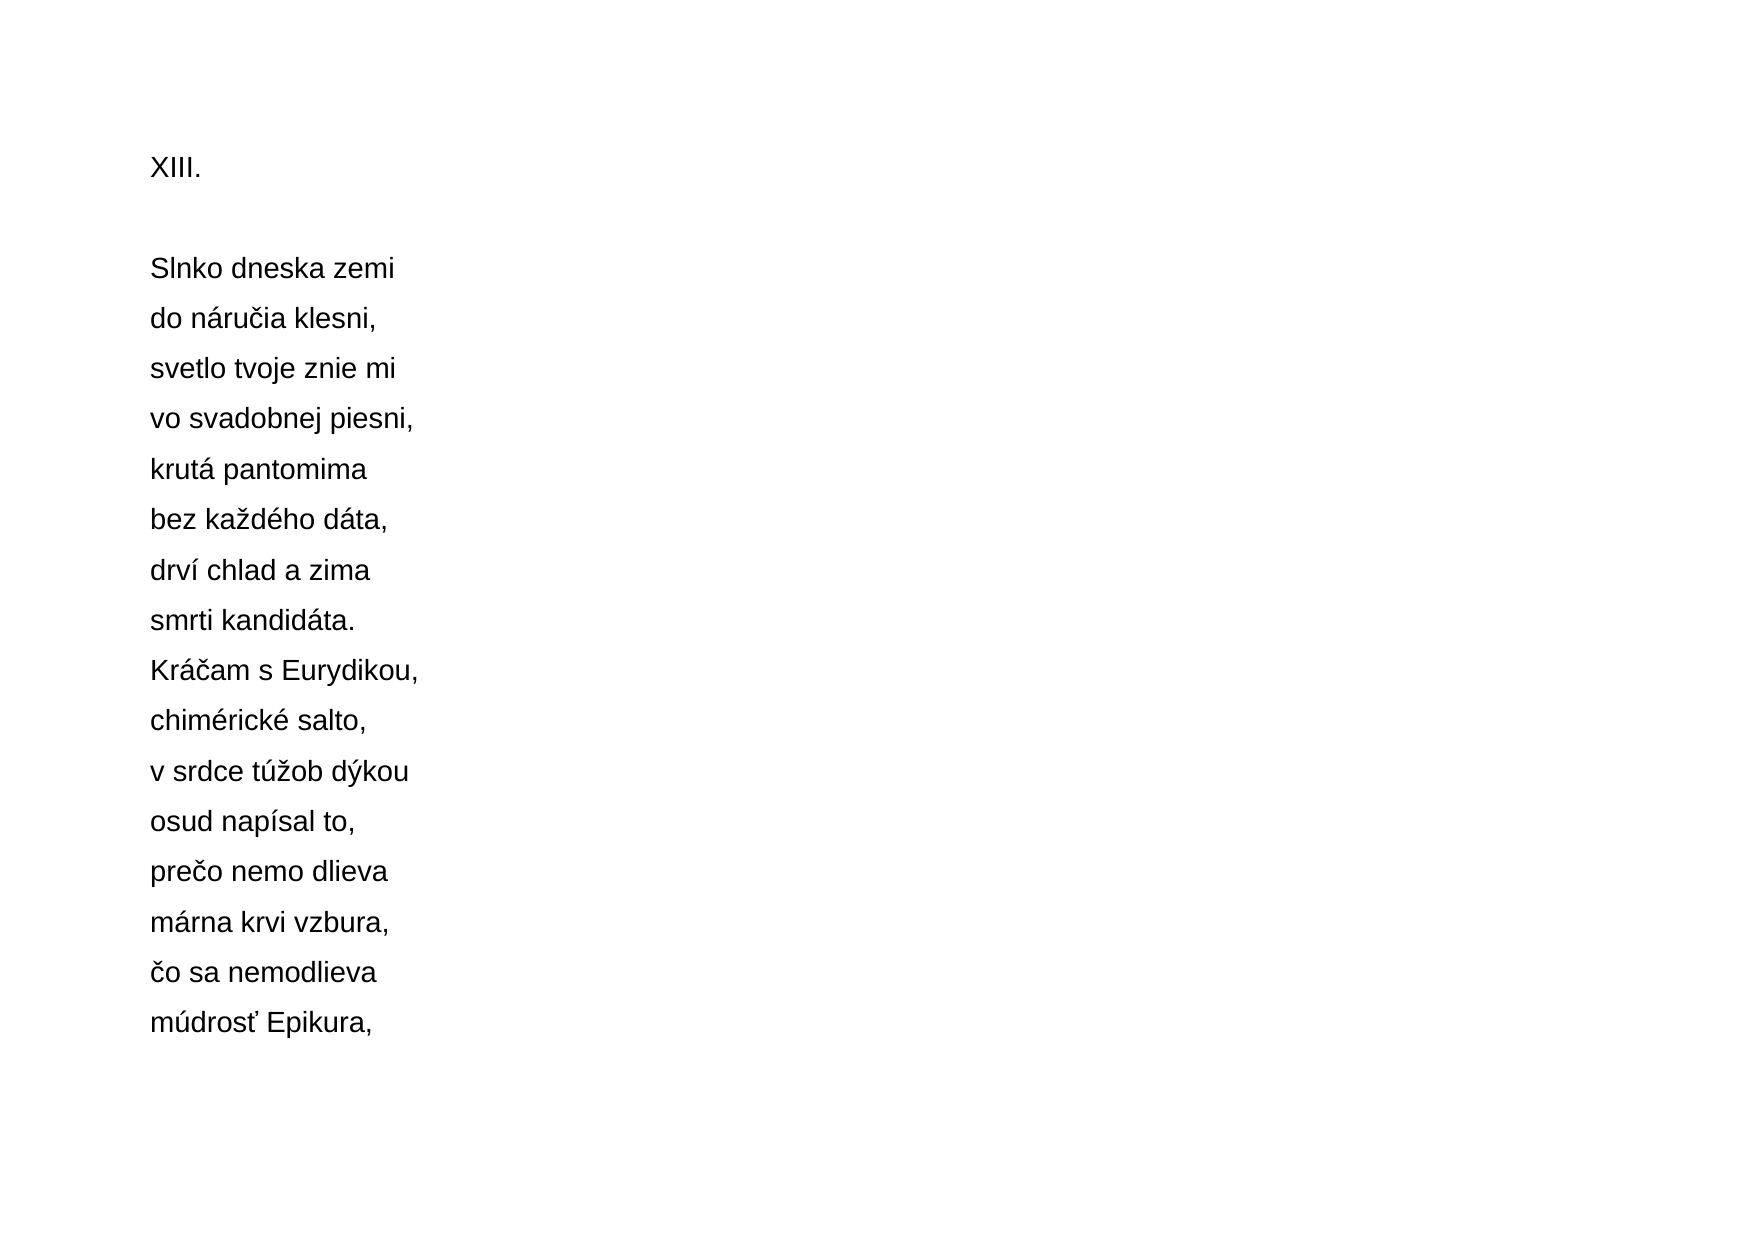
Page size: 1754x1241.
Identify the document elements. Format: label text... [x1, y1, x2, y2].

text čo sa nemodlieva [150, 955, 1243, 988]
text bez každého dáta, [150, 502, 1243, 536]
text márna krvi vzbura, [150, 905, 1243, 938]
text krutá pantomima [150, 452, 1243, 485]
text prečo nemo dlieva [150, 854, 1243, 888]
text svetlo tvoje znie mi [150, 351, 1243, 385]
text Kráčam s Eurydikou, [150, 653, 1243, 687]
text múdrosť Epikura, [150, 1005, 1243, 1039]
text vo svadobnej piesni, [150, 402, 1243, 435]
text smrti kandidáta. [150, 603, 1243, 636]
text osud napísal to, [150, 804, 1243, 838]
text Slnko dneska zemi [150, 251, 1243, 284]
text chimérické salto, [150, 703, 1243, 737]
text v srdce túžob dýkou [150, 754, 1243, 787]
text do náručia klesni, [150, 301, 1243, 334]
text XIII. [150, 150, 1243, 183]
text drví chlad a zima [150, 552, 1243, 586]
